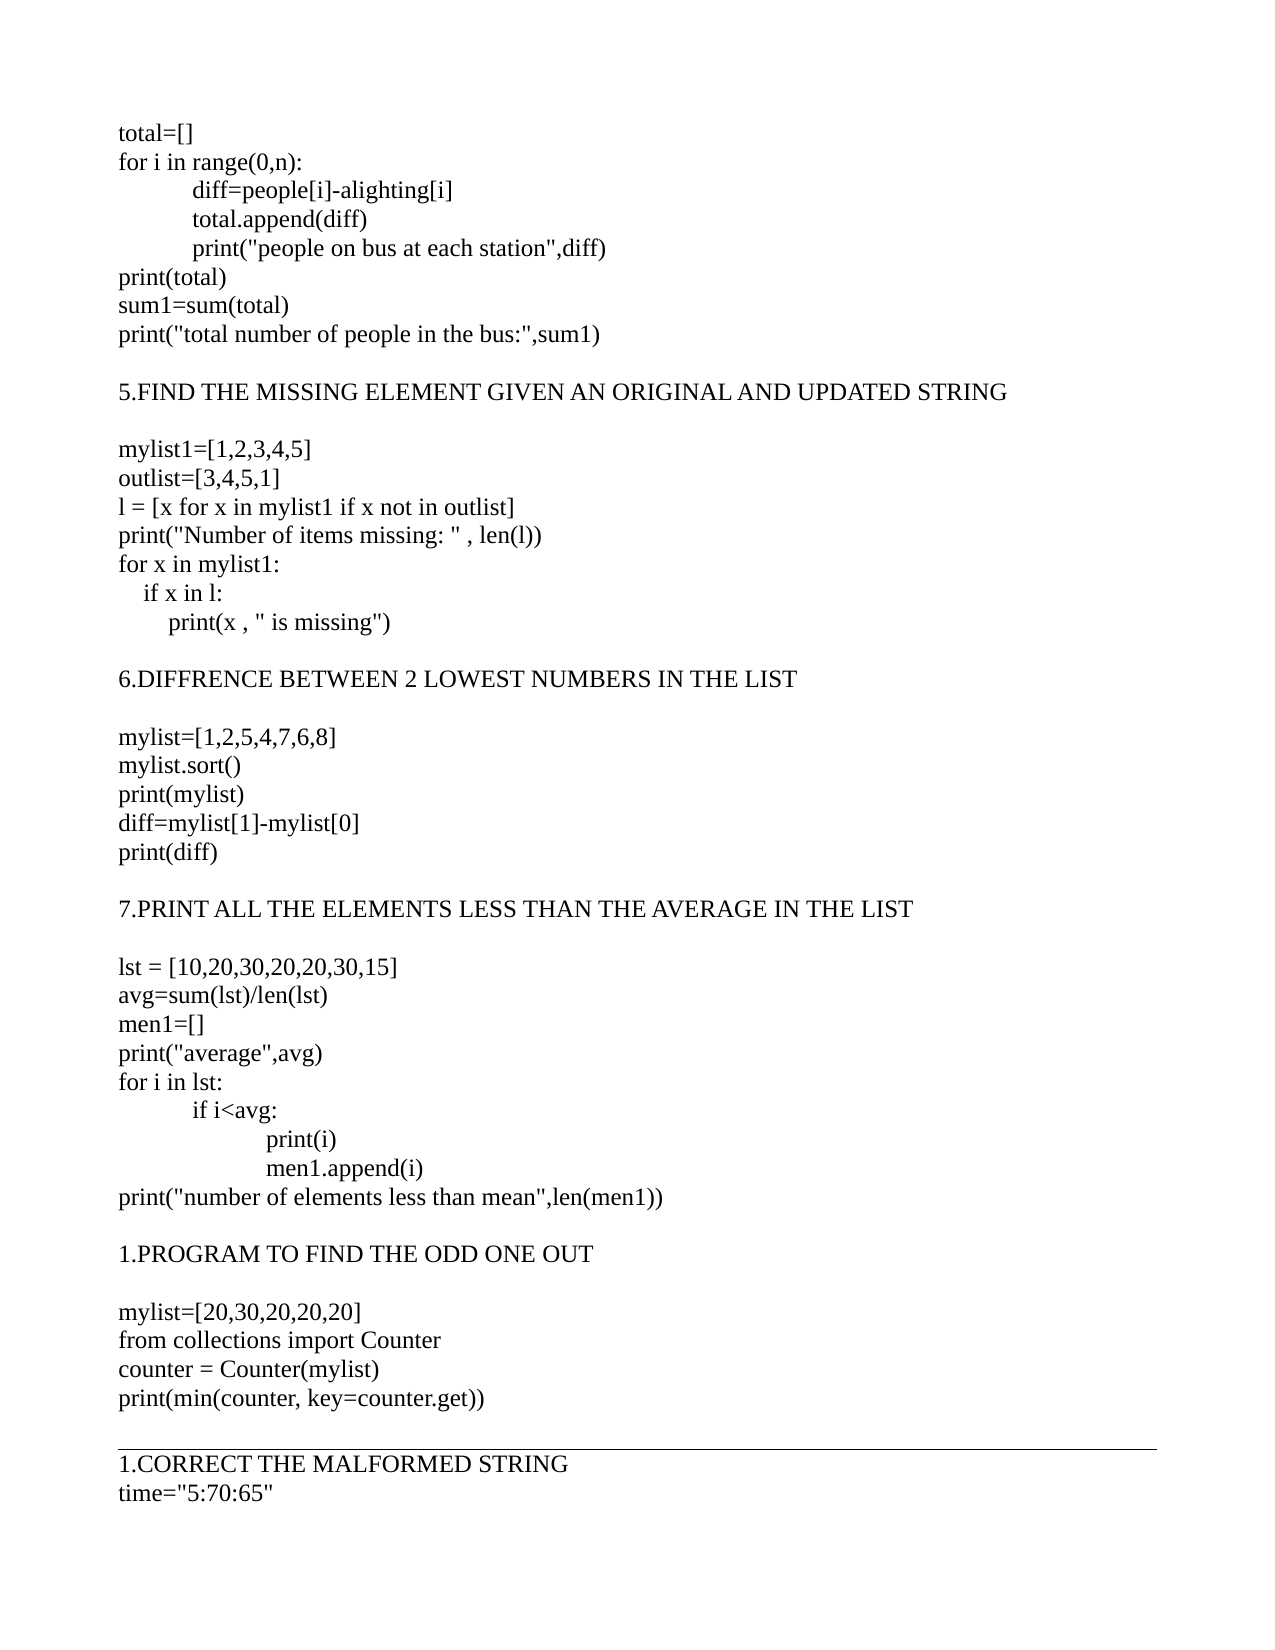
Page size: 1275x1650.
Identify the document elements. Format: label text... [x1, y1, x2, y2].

text if i<avg: [118, 1096, 1157, 1124]
text for i in lst: [118, 1067, 1157, 1096]
text print("total number of people in the bus:",sum1) [118, 319, 1157, 348]
text print(i) [118, 1124, 1157, 1153]
text total=[] [118, 118, 1157, 147]
text for x in mylist1: [118, 549, 1157, 578]
text mylist=[20,30,20,20,20] [118, 1297, 1157, 1326]
text 1.PROGRAM TO FIND THE ODD ONE OUT [118, 1239, 1157, 1268]
text diff=people[i]-alighting[i] [118, 176, 1157, 204]
text mylist=[1,2,5,4,7,6,8] [118, 722, 1157, 751]
text counter = Counter(mylist) [118, 1354, 1157, 1383]
text print("Number of items missing: " , len(l)) [118, 521, 1157, 549]
text sum1=sum(total) [118, 291, 1157, 319]
text total.append(diff) [118, 204, 1157, 233]
text 5.FIND THE MISSING ELEMENT GIVEN AN ORIGINAL AND UPDATED STRING [118, 377, 1157, 406]
text time="5:70:65" [118, 1478, 1157, 1507]
text print("number of elements less than mean",len(men1)) [118, 1182, 1157, 1211]
text 7.PRINT ALL THE ELEMENTS LESS THAN THE AVERAGE IN THE LIST [118, 894, 1157, 923]
text print(diff) [118, 837, 1157, 866]
text men1.append(i) [118, 1153, 1157, 1182]
text avg=sum(lst)/len(lst) [118, 981, 1157, 1009]
text lst = [10,20,30,20,20,30,15] [118, 952, 1157, 981]
text print(mylist) [118, 779, 1157, 808]
text if x in l: [118, 578, 1157, 607]
text l = [x for x in mylist1 if x not in outlist] [118, 492, 1157, 521]
text print(total) [118, 262, 1157, 291]
text from collections import Counter [118, 1326, 1157, 1354]
text mylist1=[1,2,3,4,5] [118, 434, 1157, 463]
text mylist.sort() [118, 751, 1157, 779]
text men1=[] [118, 1009, 1157, 1038]
text for i in range(0,n): [118, 147, 1157, 176]
text print(x , " is missing") [118, 607, 1157, 636]
text print(min(counter, key=counter.get)) [118, 1383, 1157, 1412]
text diff=mylist[1]-mylist[0] [118, 808, 1157, 837]
text outlist=[3,4,5,1] [118, 463, 1157, 492]
text 6.DIFFRENCE BETWEEN 2 LOWEST NUMBERS IN THE LIST [118, 664, 1157, 693]
text print("average",avg) [118, 1038, 1157, 1067]
text print("people on bus at each station",diff) [118, 233, 1157, 262]
text 1.CORRECT THE MALFORMED STRING [118, 1450, 1157, 1478]
